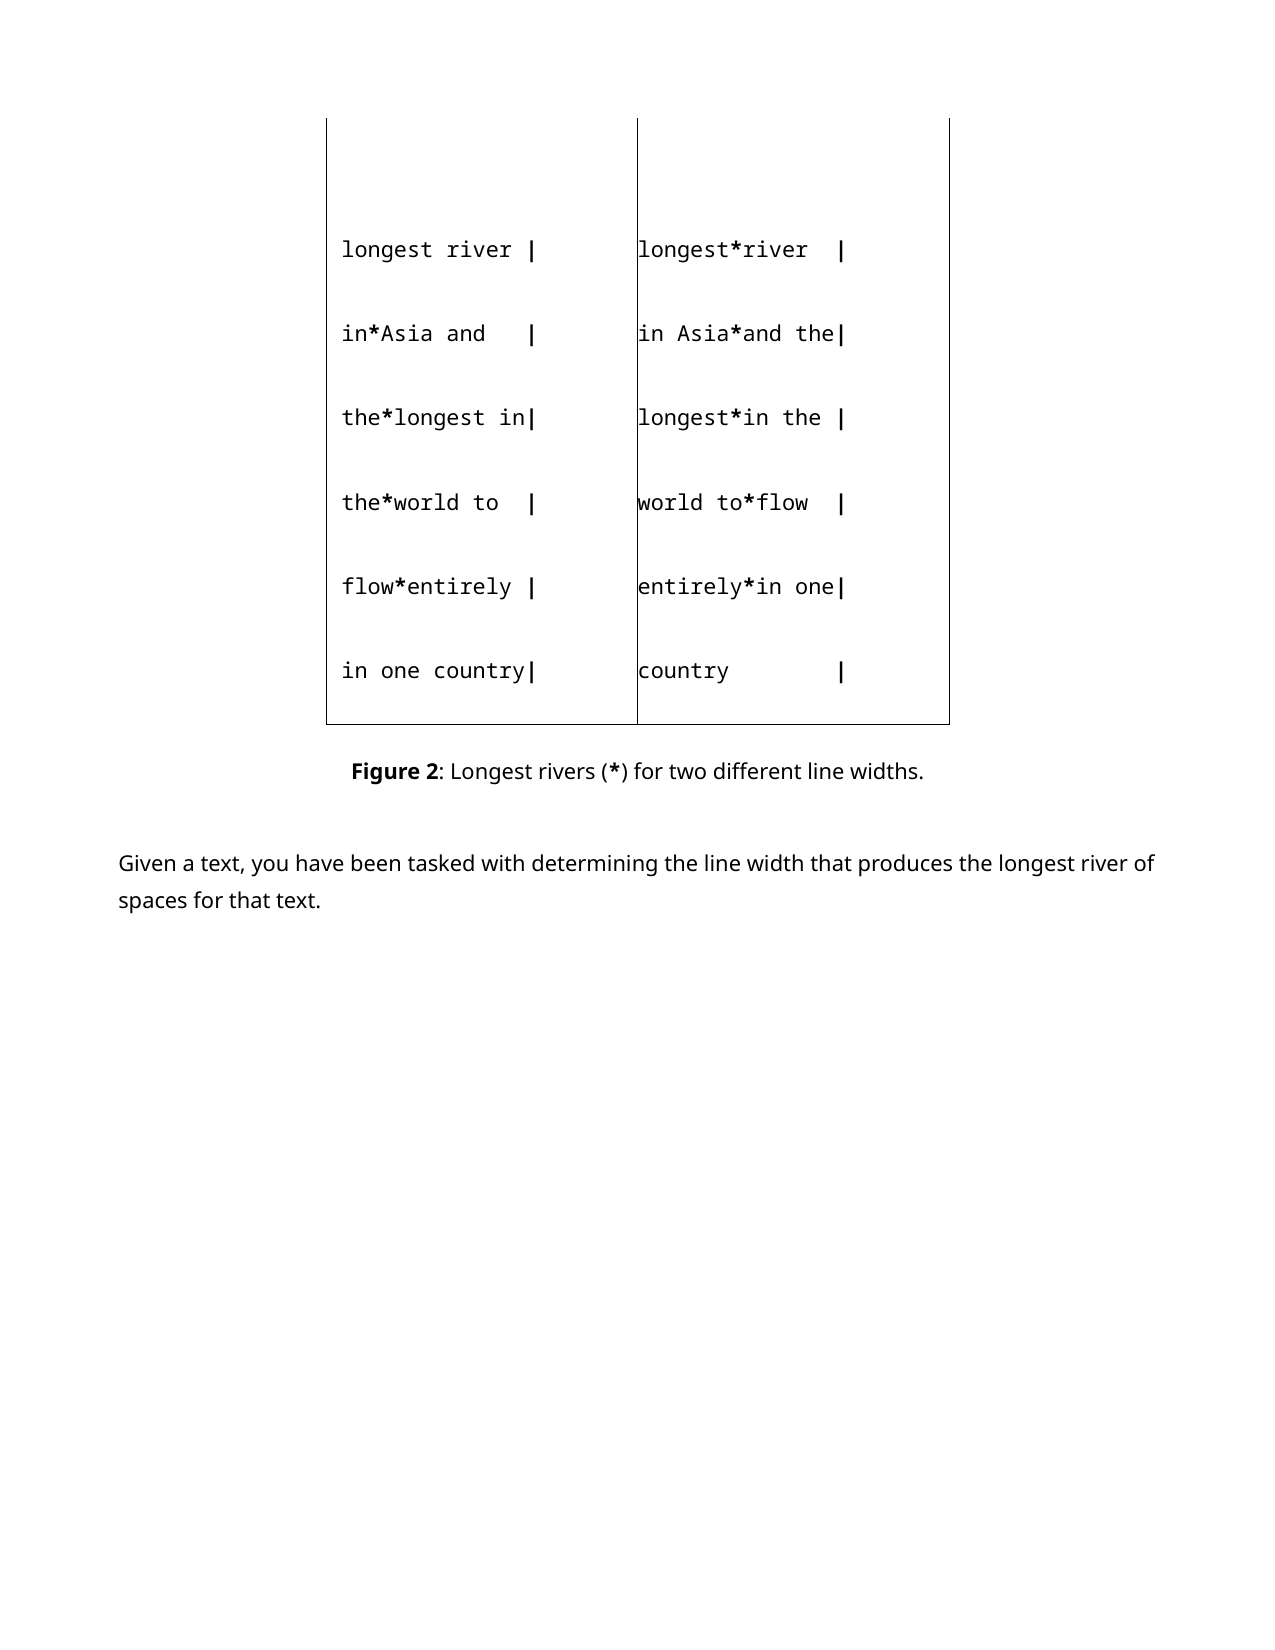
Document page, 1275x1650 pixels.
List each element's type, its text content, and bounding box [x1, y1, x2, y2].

table_cell the*longest in| [327, 371, 637, 456]
table_cell in Asia*and the| [638, 287, 949, 371]
table_cell in*Asia and | [327, 287, 637, 371]
table_cell in one country| [327, 624, 637, 724]
table_cell [327, 118, 637, 202]
text Given a text, you have been tasked with determining the line width that produces the longest river of spaces for that text. [118, 840, 1157, 915]
table_cell [638, 118, 949, 202]
table_cell entirely*in one| [638, 540, 949, 624]
table_cell longest*in the | [638, 371, 949, 456]
text Figure 2: Longest rivers (*) for two different line widths. [118, 748, 1157, 785]
table_cell longest*river | [638, 203, 949, 287]
table_cell the*world to | [327, 456, 637, 540]
table_cell longest river | [327, 203, 637, 287]
table_cell world to*flow | [638, 456, 949, 540]
table_cell country | [638, 624, 949, 724]
table_cell flow*entirely | [327, 540, 637, 624]
